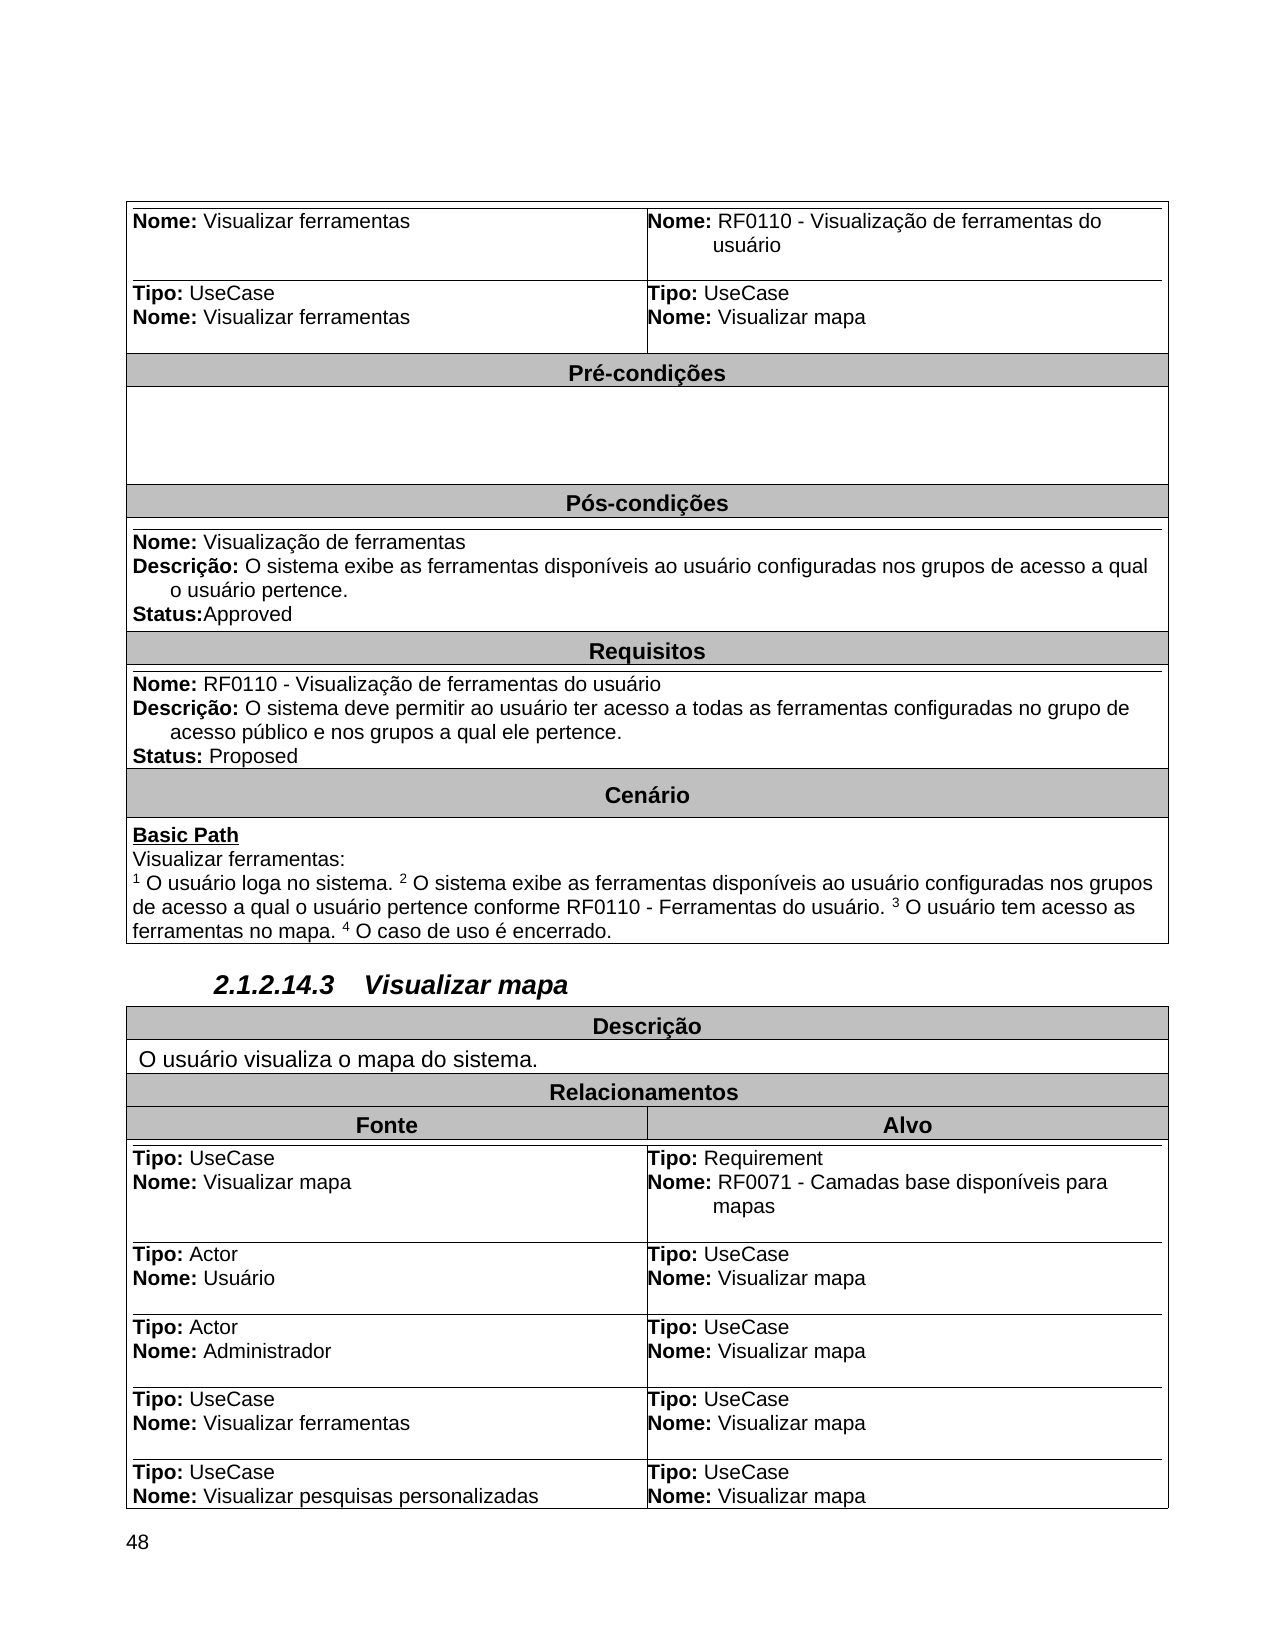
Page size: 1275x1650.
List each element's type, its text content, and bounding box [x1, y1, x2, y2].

table_cell [127, 665, 1168, 768]
list Visualizar mapa [214, 969, 1155, 1000]
table_header Nome: Visualização de ferramentas Descrição: O sistema exibe as ferramentas disponíveis ao usuário configuradas nos grupos de acesso a qual o usuário pertence. Status:Approved [133, 530, 1162, 625]
table_cell Tipo: UseCase Nome: Visualizar mapa [648, 1460, 1162, 1507]
table_cell [127, 1140, 1168, 1507]
table_cell Cenário [127, 769, 1168, 817]
table_cell [127, 518, 1168, 631]
table_header Tipo: UseCase Nome: Visualizar mapa [133, 1146, 647, 1242]
table_cell Tipo: Actor Nome: Administrador [133, 1315, 647, 1387]
table_cell [127, 387, 1168, 483]
table_cell Tipo: UseCase Nome: Visualizar mapa [648, 281, 1162, 353]
table_cell O usuário visualiza o mapa do sistema. [127, 1040, 1168, 1072]
table_cell Tipo: UseCase Nome: Visualizar ferramentas [133, 281, 647, 353]
table_header Nome: RF0110 - Visualização de ferramentas do usuário [648, 209, 1162, 280]
table_header Tipo: Requirement Nome: RF0071 - Camadas base disponíveis para mapas [648, 1146, 1162, 1242]
table_cell Pré-condições [127, 354, 1168, 386]
table_cell [127, 202, 1168, 353]
table_cell Relacionamentos [127, 1074, 1168, 1106]
table_header Nome: Visualizar ferramentas [133, 209, 647, 280]
table_cell Basic Path Visualizar ferramentas: 1 O usuário loga no sistema. 2 O sistema exibe as ferramentas disponíveis ao usuário configuradas nos grupos de acesso a qual o usuário pertence conforme RF0110 - Ferramentas do usuário. 3 O usuário tem acesso as ferramentas no mapa. 4 O caso de uso é encerrado. [127, 818, 1168, 943]
table_cell Tipo: UseCase Nome: Visualizar ferramentas [133, 1388, 647, 1459]
table_cell Alvo [648, 1107, 1168, 1139]
table_cell Fonte [127, 1107, 647, 1139]
table_cell Tipo: Actor Nome: Usuário [133, 1243, 647, 1314]
table_cell Tipo: UseCase Nome: Visualizar mapa [648, 1315, 1162, 1387]
table_cell Tipo: UseCase Nome: Visualizar pesquisas personalizadas [133, 1460, 647, 1507]
table_cell Pós-condições [127, 485, 1168, 517]
table_cell Tipo: UseCase Nome: Visualizar mapa [648, 1243, 1162, 1314]
table_header Descrição [127, 1007, 1168, 1039]
table_header Nome: RF0110 - Visualização de ferramentas do usuário Descrição: O sistema deve permitir ao usuário ter acesso a todas as ferramentas configuradas no grupo de acesso público e nos grupos a qual ele pertence. Status: Proposed [133, 672, 1162, 767]
table_cell Requisitos [127, 632, 1168, 664]
table_cell Tipo: UseCase Nome: Visualizar mapa [648, 1388, 1162, 1459]
